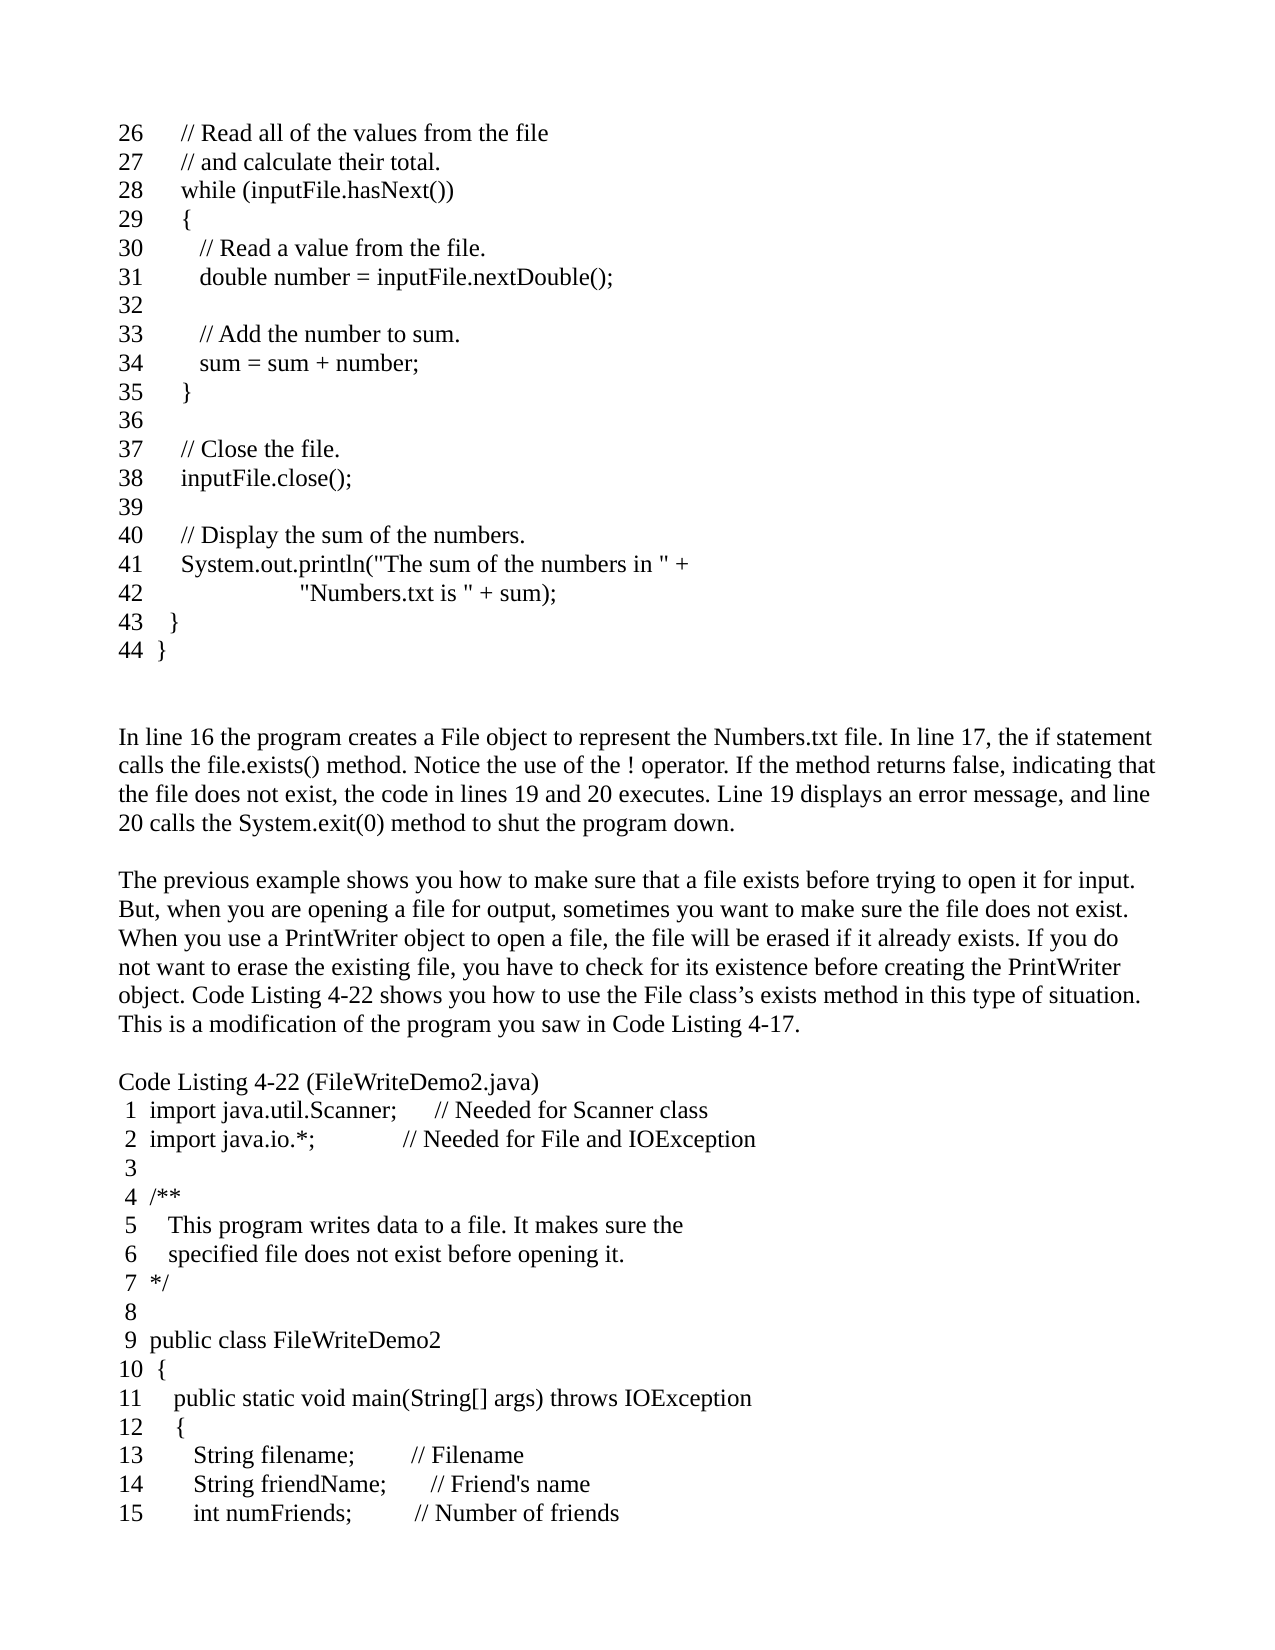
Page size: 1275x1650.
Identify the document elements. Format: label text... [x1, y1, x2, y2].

text 27 // and calculate their total. [118, 147, 1157, 176]
text 6 specified file does not exist before opening it. [118, 1239, 1157, 1268]
text 14 String friendName; // Friend's name [118, 1469, 1157, 1498]
text 44 } [118, 636, 1157, 664]
text 7 */ [118, 1268, 1157, 1297]
text 38 inputFile.close(); [118, 463, 1157, 492]
text 1 import java.util.Scanner; // Needed for Scanner class [118, 1096, 1157, 1124]
text 35 } [118, 377, 1157, 406]
text 10 { [118, 1354, 1157, 1383]
text 37 // Close the file. [118, 434, 1157, 463]
text Code Listing 4-22 (FileWriteDemo2.java) [118, 1067, 1157, 1096]
text 12 { [118, 1412, 1157, 1441]
text 2 import java.io.*; // Needed for File and IOException [118, 1124, 1157, 1153]
text 30 // Read a value from the file. [118, 233, 1157, 262]
text 9 public class FileWriteDemo2 [118, 1326, 1157, 1354]
text 3 [118, 1153, 1157, 1182]
text 34 sum = sum + number; [118, 348, 1157, 377]
text 28 while (inputFile.hasNext()) [118, 176, 1157, 204]
text 8 [118, 1297, 1157, 1326]
text 31 double number = inputFile.nextDouble(); [118, 262, 1157, 291]
text 29 { [118, 204, 1157, 233]
text 33 // Add the number to sum. [118, 319, 1157, 348]
text In line 16 the program creates a File object to represent the Numbers.txt file. In line 17, the if statement calls the file.exists() method. Notice the use of the ! operator. If the method returns false, indicating that the file does not exist, the code in lines 19 and 20 executes. Line 19 displays an error message, and line 20 calls the System.exit(0) method to shut the program down. [118, 722, 1157, 837]
text 26 // Read all of the values from the file [118, 118, 1157, 147]
text 42 "Numbers.txt is " + sum); [118, 578, 1157, 607]
text 41 System.out.println("The sum of the numbers in " + [118, 549, 1157, 578]
text 32 [118, 291, 1157, 319]
text 43 } [118, 607, 1157, 636]
text 39 [118, 492, 1157, 521]
text 40 // Display the sum of the numbers. [118, 521, 1157, 549]
text 13 String filename; // Filename [118, 1441, 1157, 1469]
text 5 This program writes data to a file. It makes sure the [118, 1211, 1157, 1239]
text 36 [118, 406, 1157, 434]
text 11 public static void main(String[] args) throws IOException [118, 1383, 1157, 1412]
text 15 int numFriends; // Number of friends [118, 1498, 1157, 1527]
text 4 /** [118, 1182, 1157, 1211]
text The previous example shows you how to make sure that a file exists before trying to open it for input. But, when you are opening a file for output, sometimes you want to make sure the file does not exist. When you use a PrintWriter object to open a file, the file will be erased if it already exists. If you do not want to erase the existing file, you have to check for its existence before creating the PrintWriter object. Code Listing 4-22 shows you how to use the File class’s exists method in this type of situation. This is a modification of the program you saw in Code Listing 4-17. [118, 866, 1157, 1038]
